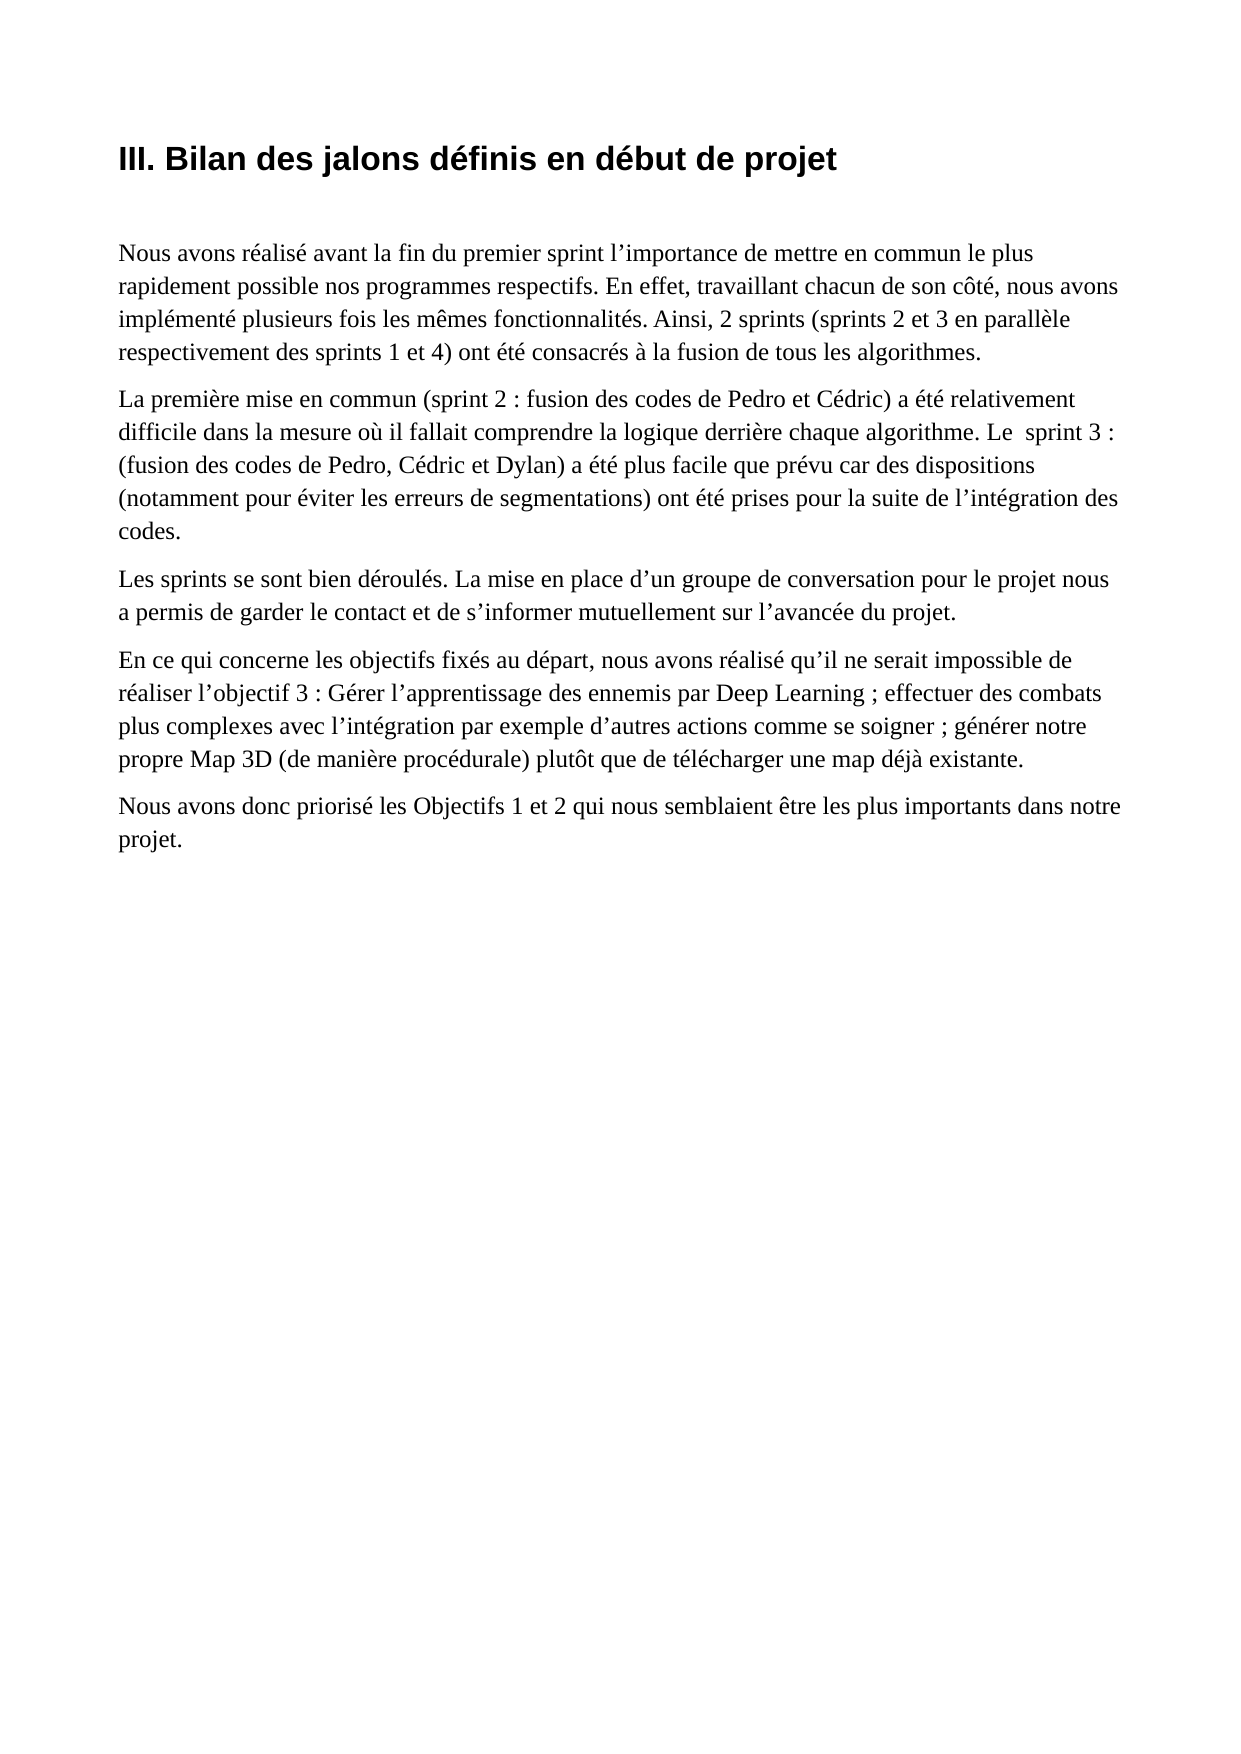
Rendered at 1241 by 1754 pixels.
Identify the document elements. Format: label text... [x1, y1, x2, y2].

text La première mise en commun (sprint 2 : fusion des codes de Pedro et Cédric) a été relativement difficile dans la mesure où il fallait comprendre la logique derrière chaque algorithme. Le sprint 3 : (fusion des codes de Pedro, Cédric et Dylan) a été plus facile que prévu car des dispositions (notamment pour éviter les erreurs de segmentations) ont été prises pour la suite de l’intégration des codes. [118, 384, 1122, 545]
text Nous avons réalisé avant la fin du premier sprint l’importance de mettre en commun le plus rapidement possible nos programmes respectifs. En effet, travaillant chacun de son côté, nous avons implémenté plusieurs fois les mêmes fonctionnalités. Ainsi, 2 sprints (sprints 2 et 3 en parallèle respectivement des sprints 1 et 4) ont été consacrés à la fusion de tous les algorithmes. [118, 238, 1122, 366]
text Les sprints se sont bien déroulés. La mise en place d’un groupe de conversation pour le projet nous a permis de garder le contact et de s’informer mutuellement sur l’avancée du projet. [118, 564, 1122, 626]
subtitle III. Bilan des jalons définis en début de projet [118, 139, 1122, 178]
text En ce qui concerne les objectifs fixés au départ, nous avons réalisé qu’il ne serait impossible de réaliser l’objectif 3 : Gérer l’apprentissage des ennemis par Deep Learning ; effectuer des combats plus complexes avec l’intégration par exemple d’autres actions comme se soigner ; générer notre propre Map 3D (de manière procédurale) plutôt que de télécharger une map déjà existante. [118, 645, 1122, 772]
text Nous avons donc priorisé les Objectifs 1 et 2 qui nous semblaient être les plus importants dans notre projet. [118, 791, 1122, 853]
